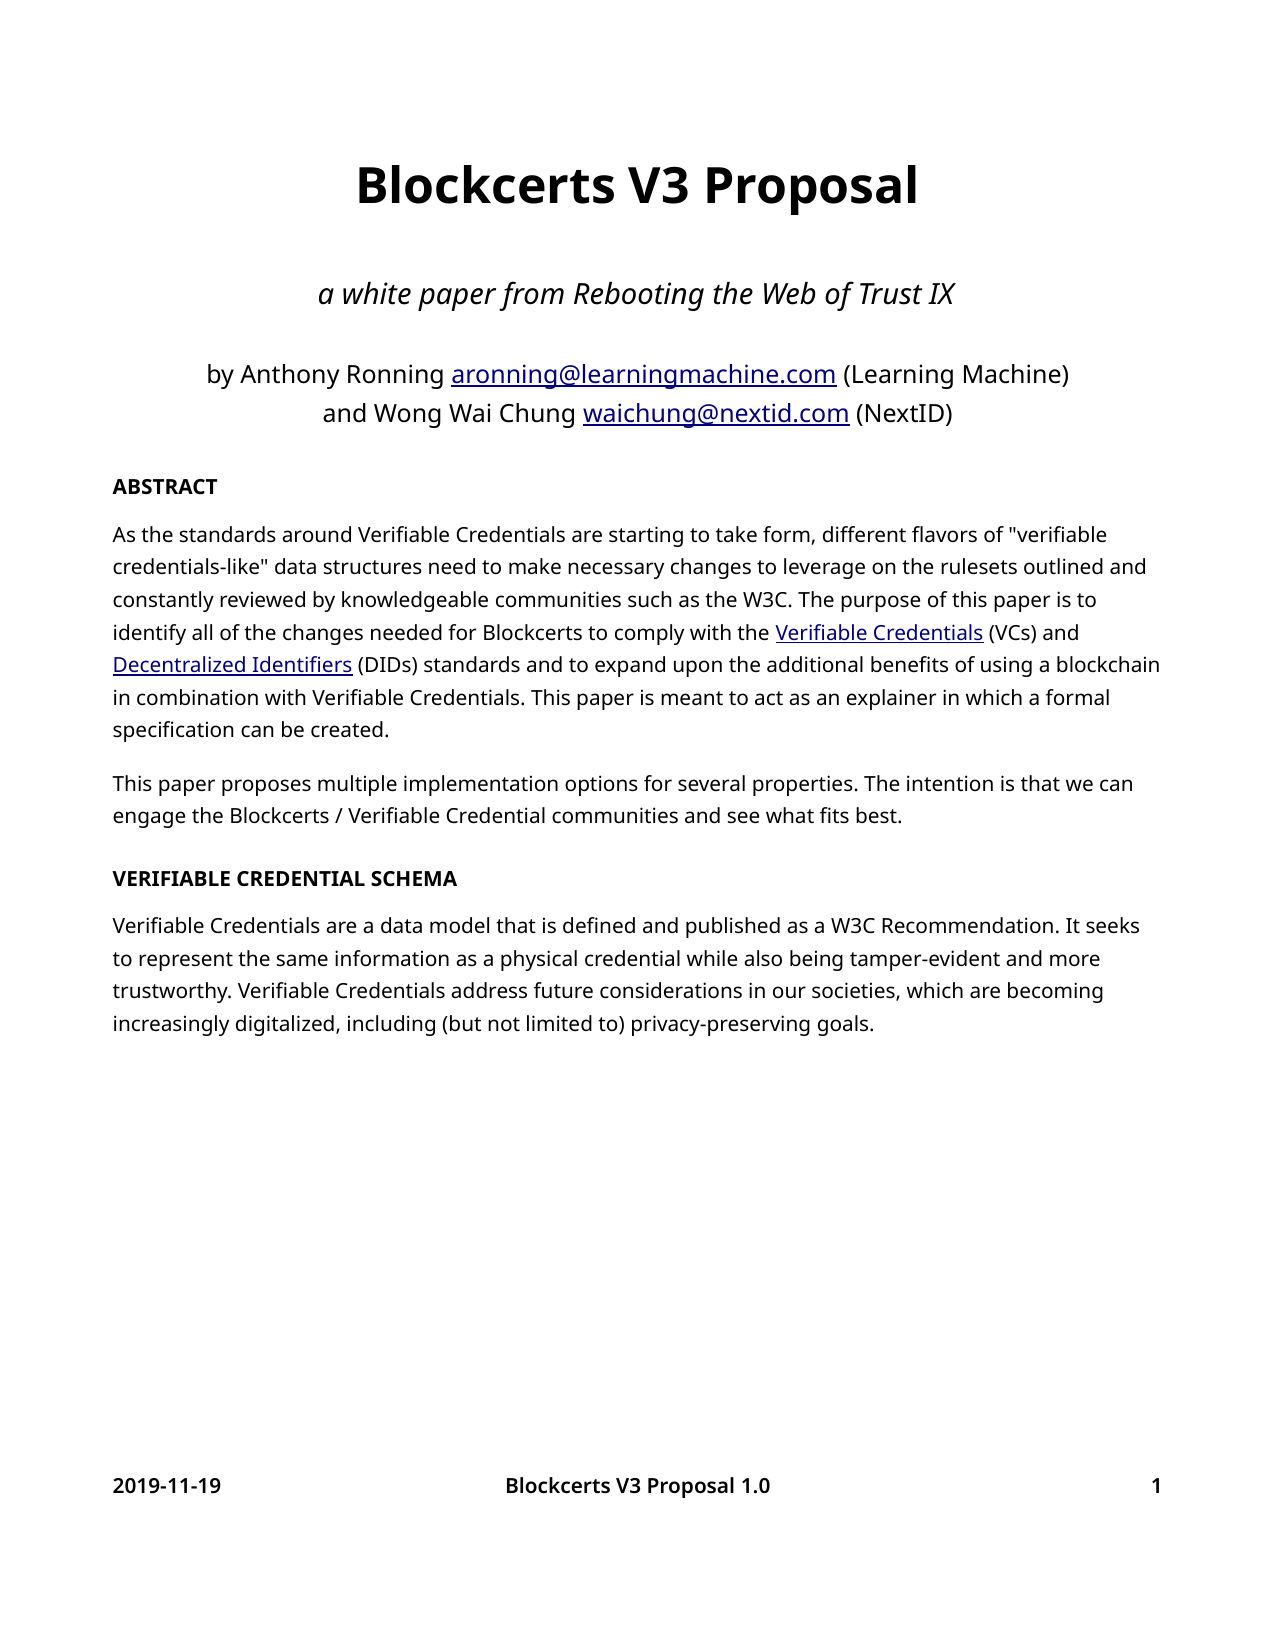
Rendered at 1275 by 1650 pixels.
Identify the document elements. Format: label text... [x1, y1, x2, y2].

text As the standards around Verifiable Credentials are starting to take form, different flavors of "verifiable credentials-like" data structures need to make necessary changes to leverage on the rulesets outlined and constantly reviewed by knowledgeable communities such as the W3C. The purpose of this paper is to identify all of the changes needed for Blockcerts to comply with the Verifiable Credentials (VCs) and Decentralized Identifiers (DIDs) standards and to expand upon the additional benefits of using a blockchain in combination with Verifiable Credentials. This paper is meant to act as an explainer in which a formal specification can be created. [112, 520, 1162, 744]
subtitle Blockcerts V3 Proposal [112, 150, 1162, 218]
text This paper proposes multiple implementation options for several properties. The intention is that we can engage the Blockcerts / Verifiable Credential communities and see what fits best. [112, 769, 1162, 830]
subtitle a white paper from Rebooting the Web of Trust IX [112, 273, 1162, 313]
text Verifiable Credentials are a data model that is defined and published as a W3C Recommendation. It seeks to represent the same information as a physical credential while also being tamper-evident and more trustworthy. Verifiable Credentials address future considerations in our societies, which are becoming increasingly digitalized, including (but not limited to) privacy-preserving goals. [112, 911, 1162, 1037]
subtitle Abstract [112, 472, 1162, 501]
subtitle Verifiable Credential Schema [112, 864, 1162, 892]
subtitle by Anthony Ronning aronning@learningmachine.com (Learning Machine) and Wong Wai Chung waichung@nextid.com (NextID) [112, 356, 1162, 430]
